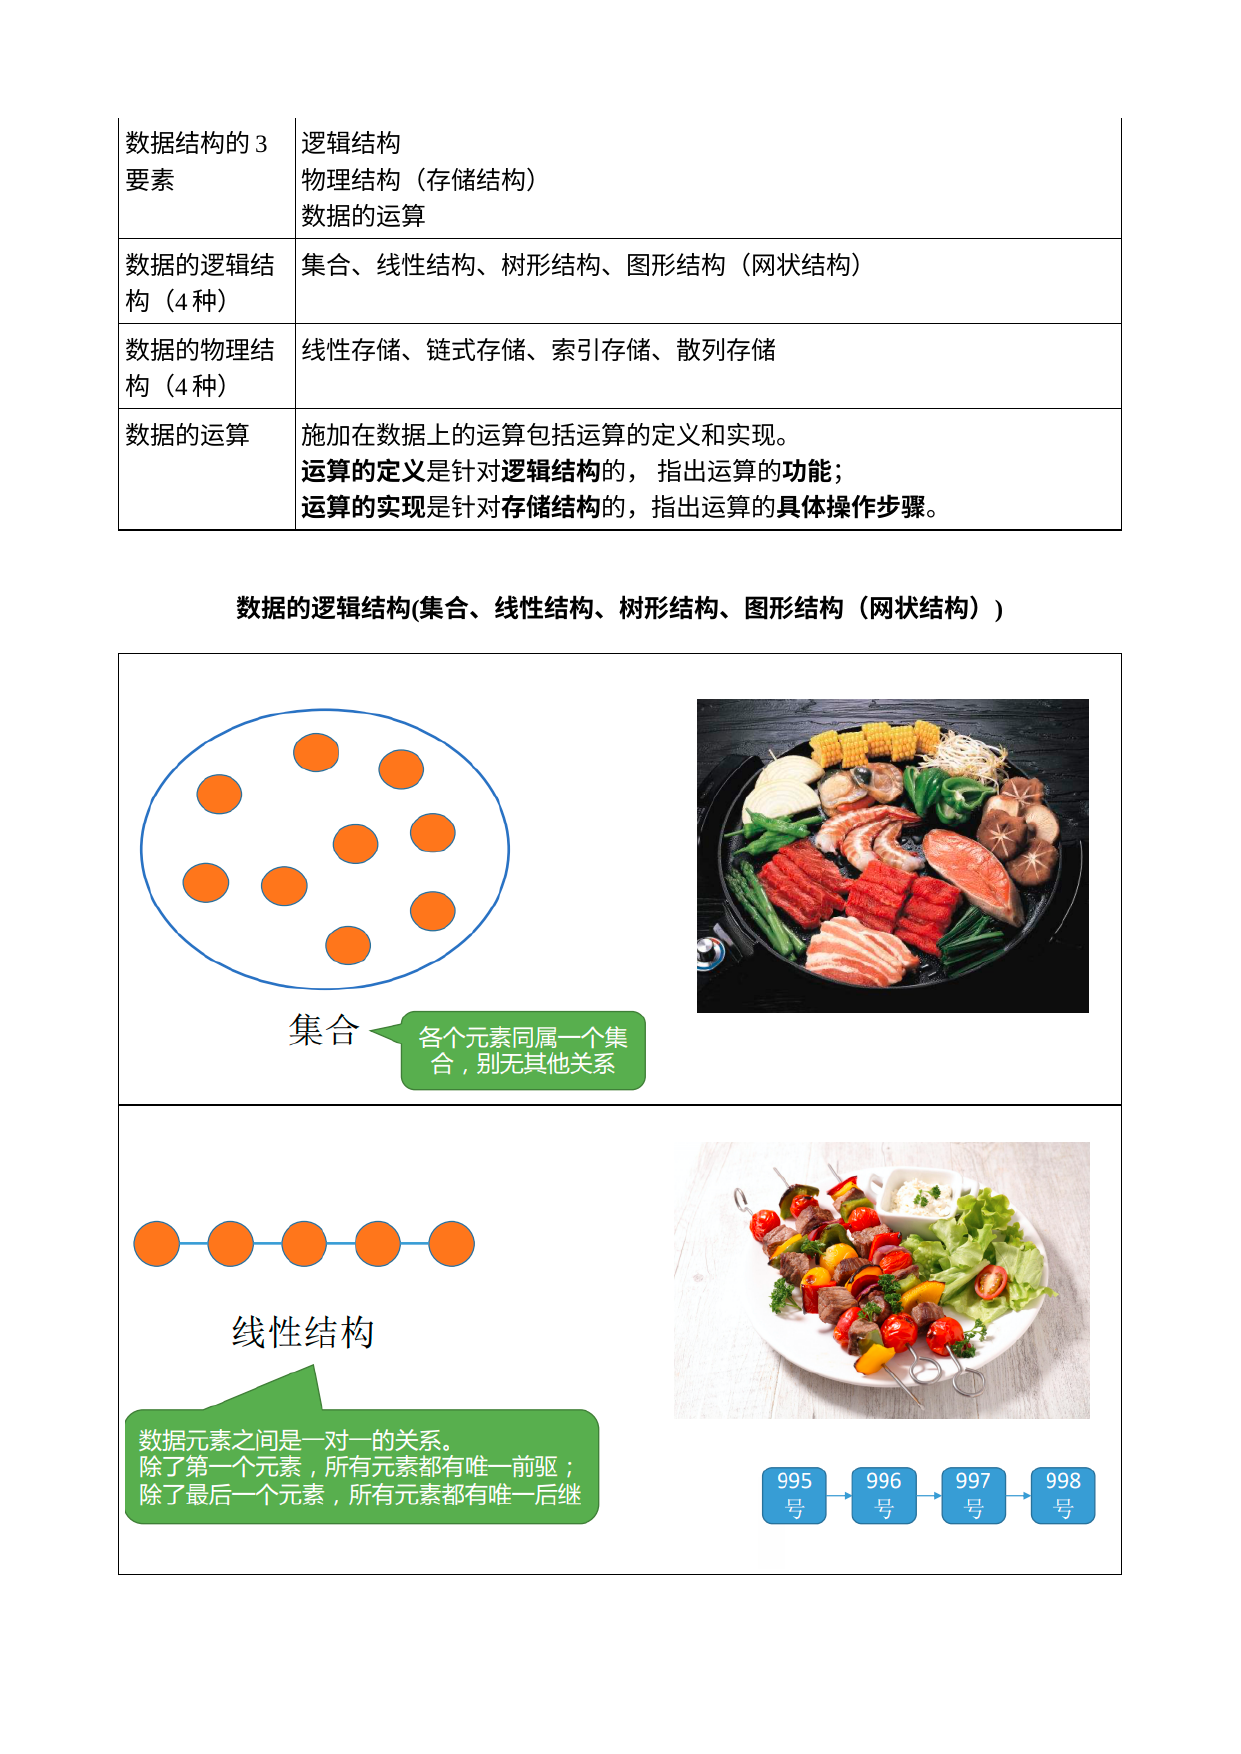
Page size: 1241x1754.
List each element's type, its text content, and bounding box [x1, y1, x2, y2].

table_cell 集合、线性结构、树形结构、图形结构（网状结构） [296, 239, 1121, 323]
table_cell 线性存储、链式存储、索引存储、散列存储 [296, 324, 1121, 408]
picture [125, 660, 1116, 1099]
table_cell 施加在数据上的运算包括运算的定义和实现。 运算的定义是针对逻辑结构的， 指出运算的功能； 运算的实现是针对存储结构的，指出运算的具体操作步骤。 [296, 409, 1121, 529]
text 数据的逻辑结构(集合、线性结构、树形结构、图形结构（网状结构）) [236, 588, 1122, 624]
table_header [119, 654, 1121, 1104]
table_cell 数据的逻辑结构（4种） [119, 239, 295, 323]
table_cell 数据的运算 [119, 409, 295, 529]
table_cell 数据结构的3要素 [119, 118, 295, 238]
picture [125, 1111, 1116, 1569]
table_cell 数据的物理结构（4种） [119, 324, 295, 408]
table_cell 逻辑结构 物理结构（存储结构） 数据的运算 [296, 118, 1121, 238]
table_cell [119, 1106, 1121, 1574]
